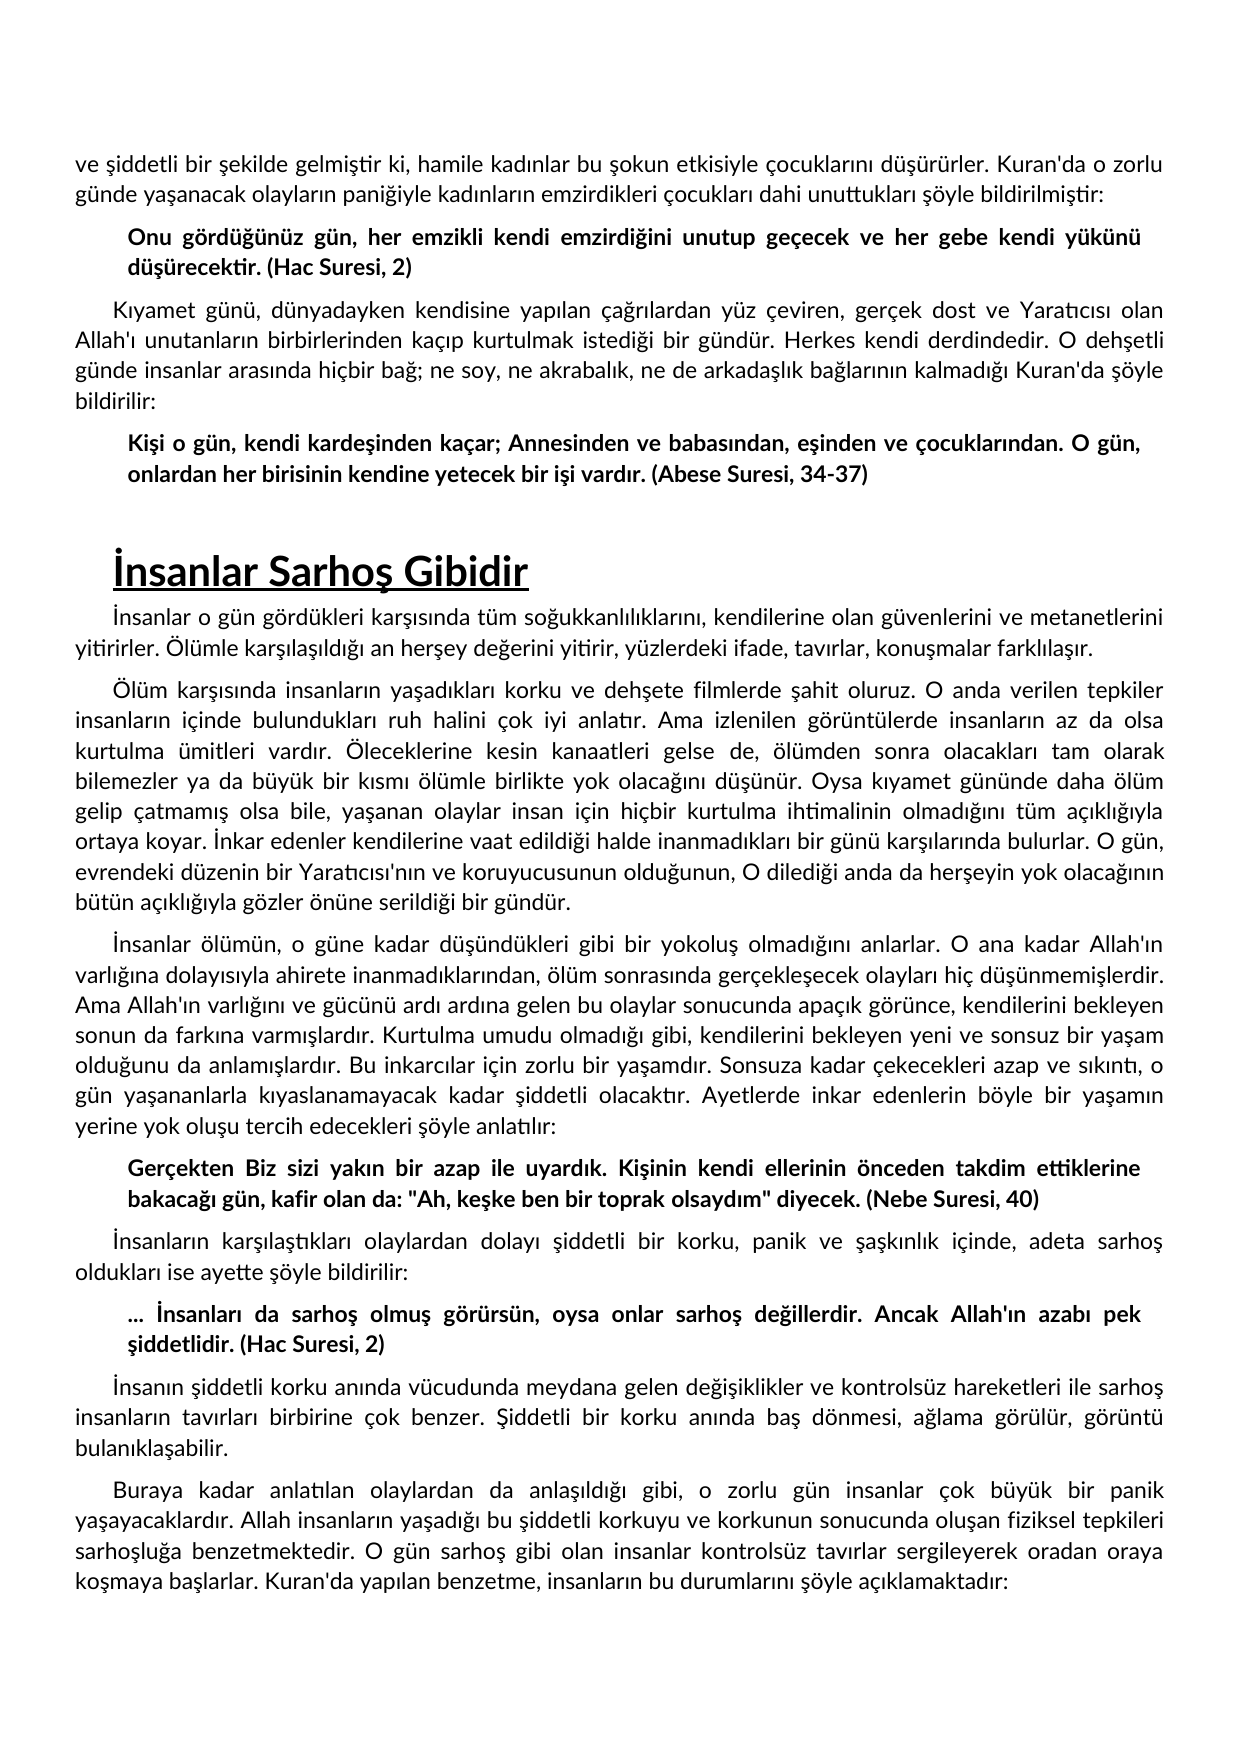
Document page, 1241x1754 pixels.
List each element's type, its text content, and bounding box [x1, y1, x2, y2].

subtitle İnsanlar Sarhoş Gibidir [112, 545, 1165, 595]
text Ölüm karşısında insanların yaşadıkları korku ve dehşete filmlerde şahit oluruz. O anda verilen tepkiler insanların içinde bulundukları ruh halini çok iyi anlatır. Ama izlenilen görüntülerde insanların az da olsa kurtulma ümitleri vardır. Öleceklerine kesin kanaatleri gelse de, ölümden sonra olacakları tam olarak bilemezler ya da büyük bir kısmı ölümle birlikte yok olacağını düşünür. Oysa kıyamet gününde daha ölüm gelip çatmamış olsa bile, yaşanan olaylar insan için hiçbir kurtulma ihtimalinin olmadığını tüm açıklığıyla ortaya koyar. İnkar edenler kendilerine vaat edildiği halde inanmadıkları bir günü karşılarında bulurlar. O gün, evrendeki düzenin bir Yaratıcısı'nın ve koruyucusunun olduğunun, O dilediği anda da herşeyin yok olacağının bütün açıklığıyla gözler önüne serildiği bir gündür. [75, 676, 1165, 915]
text İnsanlar o gün gördükleri karşısında tüm soğukkanlılıklarını, kendilerine olan güvenlerini ve metanetlerini yitirirler. Ölümle karşılaşıldığı an herşey değerini yitirir, yüzlerdeki ifade, tavırlar, konuşmalar farklılaşır. [75, 603, 1165, 661]
text İnsanlar ölümün, o güne kadar düşündükleri gibi bir yokoluş olmadığını anlarlar. O ana kadar Allah'ın varlığına dolayısıyla ahirete inanmadıklarından, ölüm sonrasında gerçekleşecek olayları hiç düşünmemişlerdir. Ama Allah'ın varlığını ve gücünü ardı ardına gelen bu olaylar sonucunda apaçık görünce, kendilerini bekleyen sonun da farkına varmışlardır. Kurtulma umudu olmadığı gibi, kendilerini bekleyen yeni ve sonsuz bir yaşam olduğunu da anlamışlardır. Bu inkarcılar için zorlu bir yaşamdır. Sonsuza kadar çekecekleri azap ve sıkıntı, o gün yaşananlarla kıyaslanamayacak kadar şiddetli olacaktır. Ayetlerde inkar edenlerin böyle bir yaşamın yerine yok oluşu tercih edecekleri şöyle anlatılır: [75, 930, 1165, 1139]
text ve şiddetli bir şekilde gelmiştir ki, hamile kadınlar bu şokun etkisiyle çocuklarını düşürürler. Kuran'da o zorlu günde yaşanacak olayların paniğiyle kadınların emzirdikleri çocukları dahi unuttukları şöyle bildirilmiştir: [75, 150, 1165, 208]
text İnsanın şiddetli korku anında vücudunda meydana gelen değişiklikler ve kontrolsüz hareketleri ile sarhoş insanların tavırları birbirine çok benzer. Şiddetli bir korku anında baş dönmesi, ağlama görülür, görüntü bulanıklaşabilir. [75, 1373, 1165, 1461]
text Onu gördüğünüz gün, her emzikli kendi emzirdiğini unutup geçecek ve her gebe kendi yükünü düşürecektir. (Hac Suresi, 2) [127, 223, 1143, 281]
text Kıyamet günü, dünyadayken kendisine yapılan çağrılardan yüz çeviren, gerçek dost ve Yaratıcısı olan Allah'ı unutanların birbirlerinden kaçıp kurtulmak istediği bir gündür. Herkes kendi derdindedir. O dehşetli günde insanlar arasında hiçbir bağ; ne soy, ne akrabalık, ne de arkadaşlık bağlarının kalmadığı Kuran'da şöyle bildirilir: [75, 296, 1165, 414]
text Kişi o gün, kendi kardeşinden kaçar; Annesinden ve babasından, eşinden ve çocuklarından. O gün, onlardan her birisinin kendine yetecek bir işi vardır. (Abese Suresi, 34-37) [127, 429, 1143, 487]
text ... İnsanları da sarhoş olmuş görürsün, oysa onlar sarhoş değillerdir. Ancak Allah'ın azabı pek şiddetlidir. (Hac Suresi, 2) [127, 1300, 1143, 1358]
text İnsanların karşılaştıkları olaylardan dolayı şiddetli bir korku, panik ve şaşkınlık içinde, adeta sarhoş oldukları ise ayette şöyle bildirilir: [75, 1227, 1165, 1285]
text Buraya kadar anlatılan olaylardan da anlaşıldığı gibi, o zorlu gün insanlar çok büyük bir panik yaşayacaklardır. Allah insanların yaşadığı bu şiddetli korkuyu ve korkunun sonucunda oluşan fiziksel tepkileri sarhoşluğa benzetmektedir. O gün sarhoş gibi olan insanlar kontrolsüz tavırlar sergileyerek oradan oraya koşmaya başlarlar. Kuran'da yapılan benzetme, insanların bu durumlarını şöyle açıklamaktadır: [75, 1476, 1165, 1594]
text Gerçekten Biz sizi yakın bir azap ile uyardık. Kişinin kendi ellerinin önceden takdim ettiklerine bakacağı gün, kafir olan da: "Ah, keşke ben bir toprak olsaydım" diyecek. (Nebe Suresi, 40) [127, 1154, 1143, 1212]
